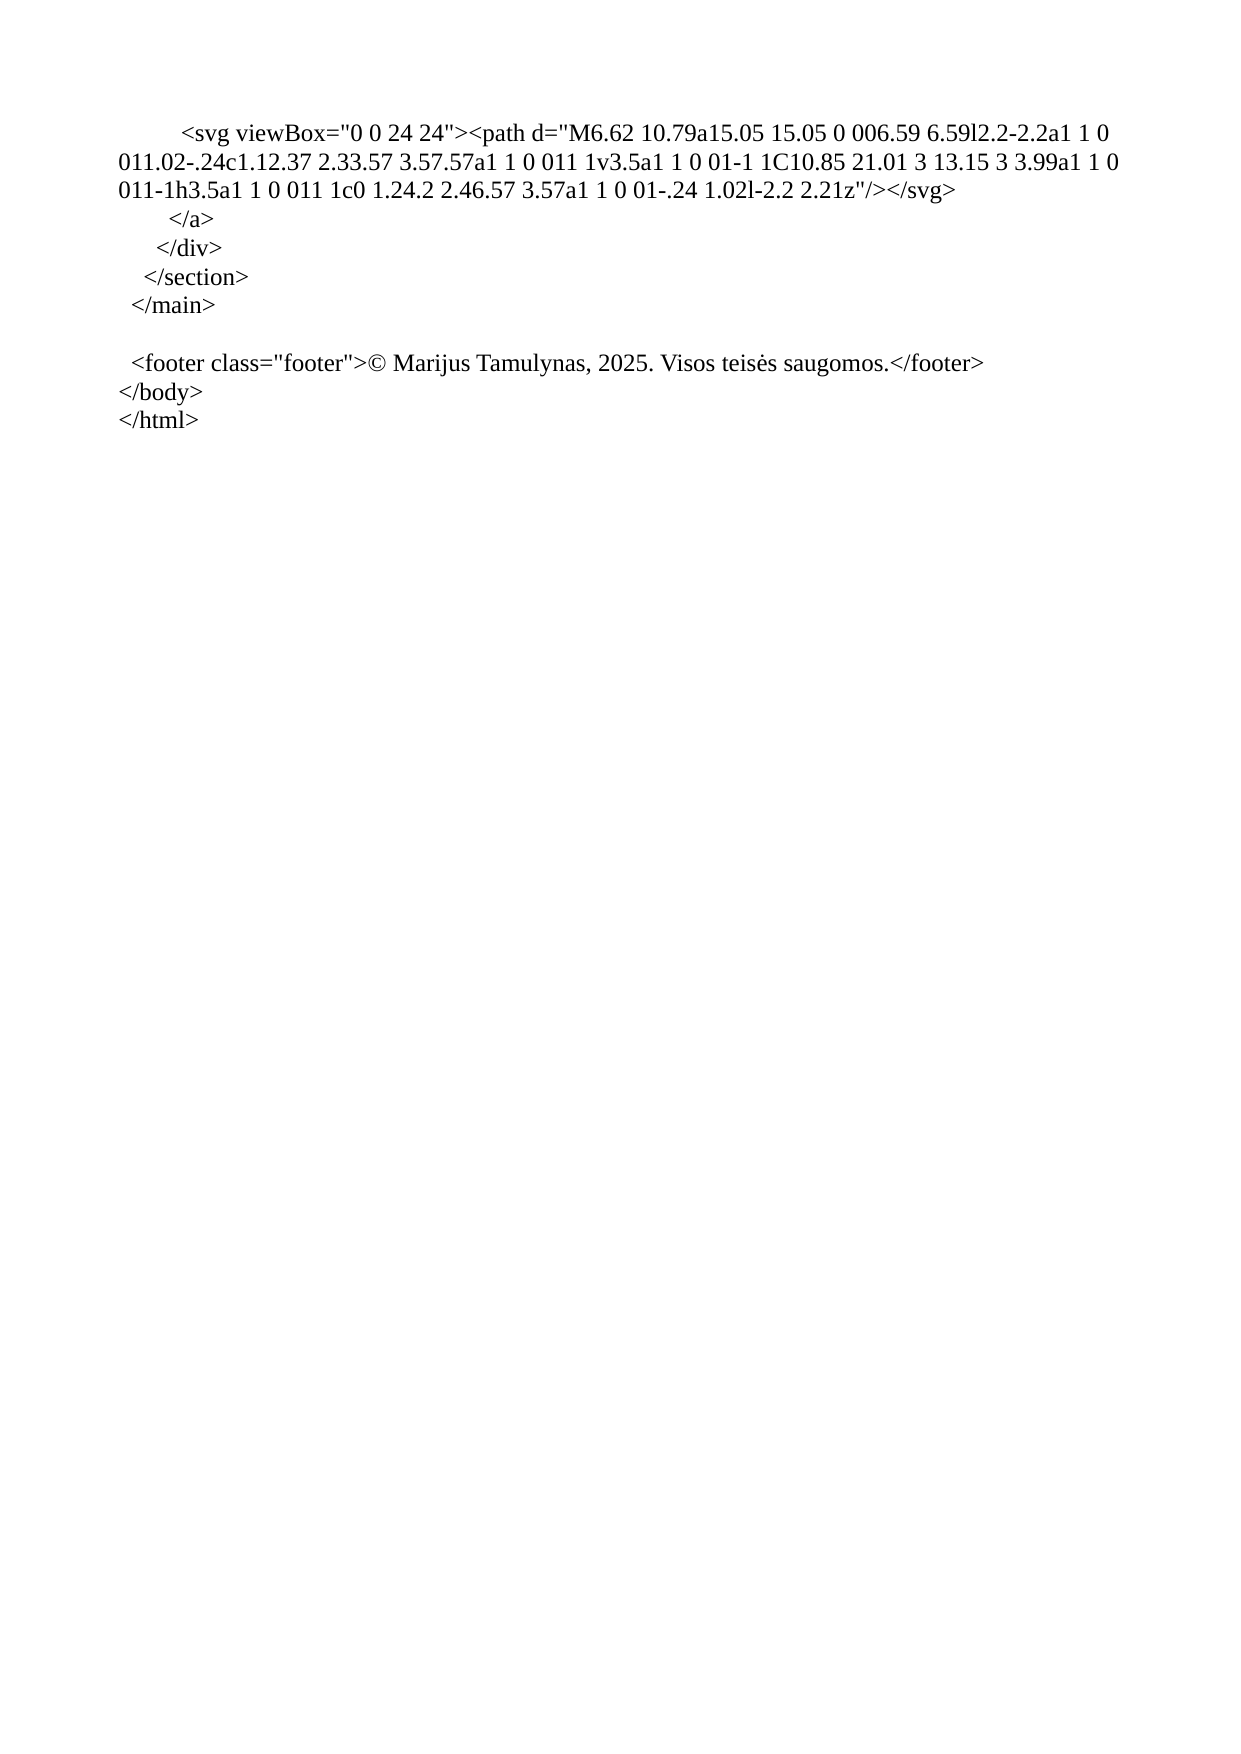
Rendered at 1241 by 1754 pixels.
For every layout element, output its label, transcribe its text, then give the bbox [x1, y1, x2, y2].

text </div> [118, 233, 1122, 262]
text <footer class="footer">© Marijus Tamulynas, 2025. Visos teisės saugomos.</footer> [118, 348, 1122, 377]
text </a> [118, 204, 1122, 233]
text </section> [118, 262, 1122, 291]
text </body> [118, 377, 1122, 406]
text </html> [118, 406, 1122, 434]
text </main> [118, 291, 1122, 319]
text <svg viewBox="0 0 24 24"><path d="M6.62 10.79a15.05 15.05 0 006.59 6.59l2.2-2.2a1 1 0 011.02-.24c1.12.37 2.33.57 3.57.57a1 1 0 011 1v3.5a1 1 0 01-1 1C10.85 21.01 3 13.15 3 3.99a1 1 0 011-1h3.5a1 1 0 011 1c0 1.24.2 2.46.57 3.57a1 1 0 01-.24 1.02l-2.2 2.21z"/></svg> [118, 118, 1122, 204]
